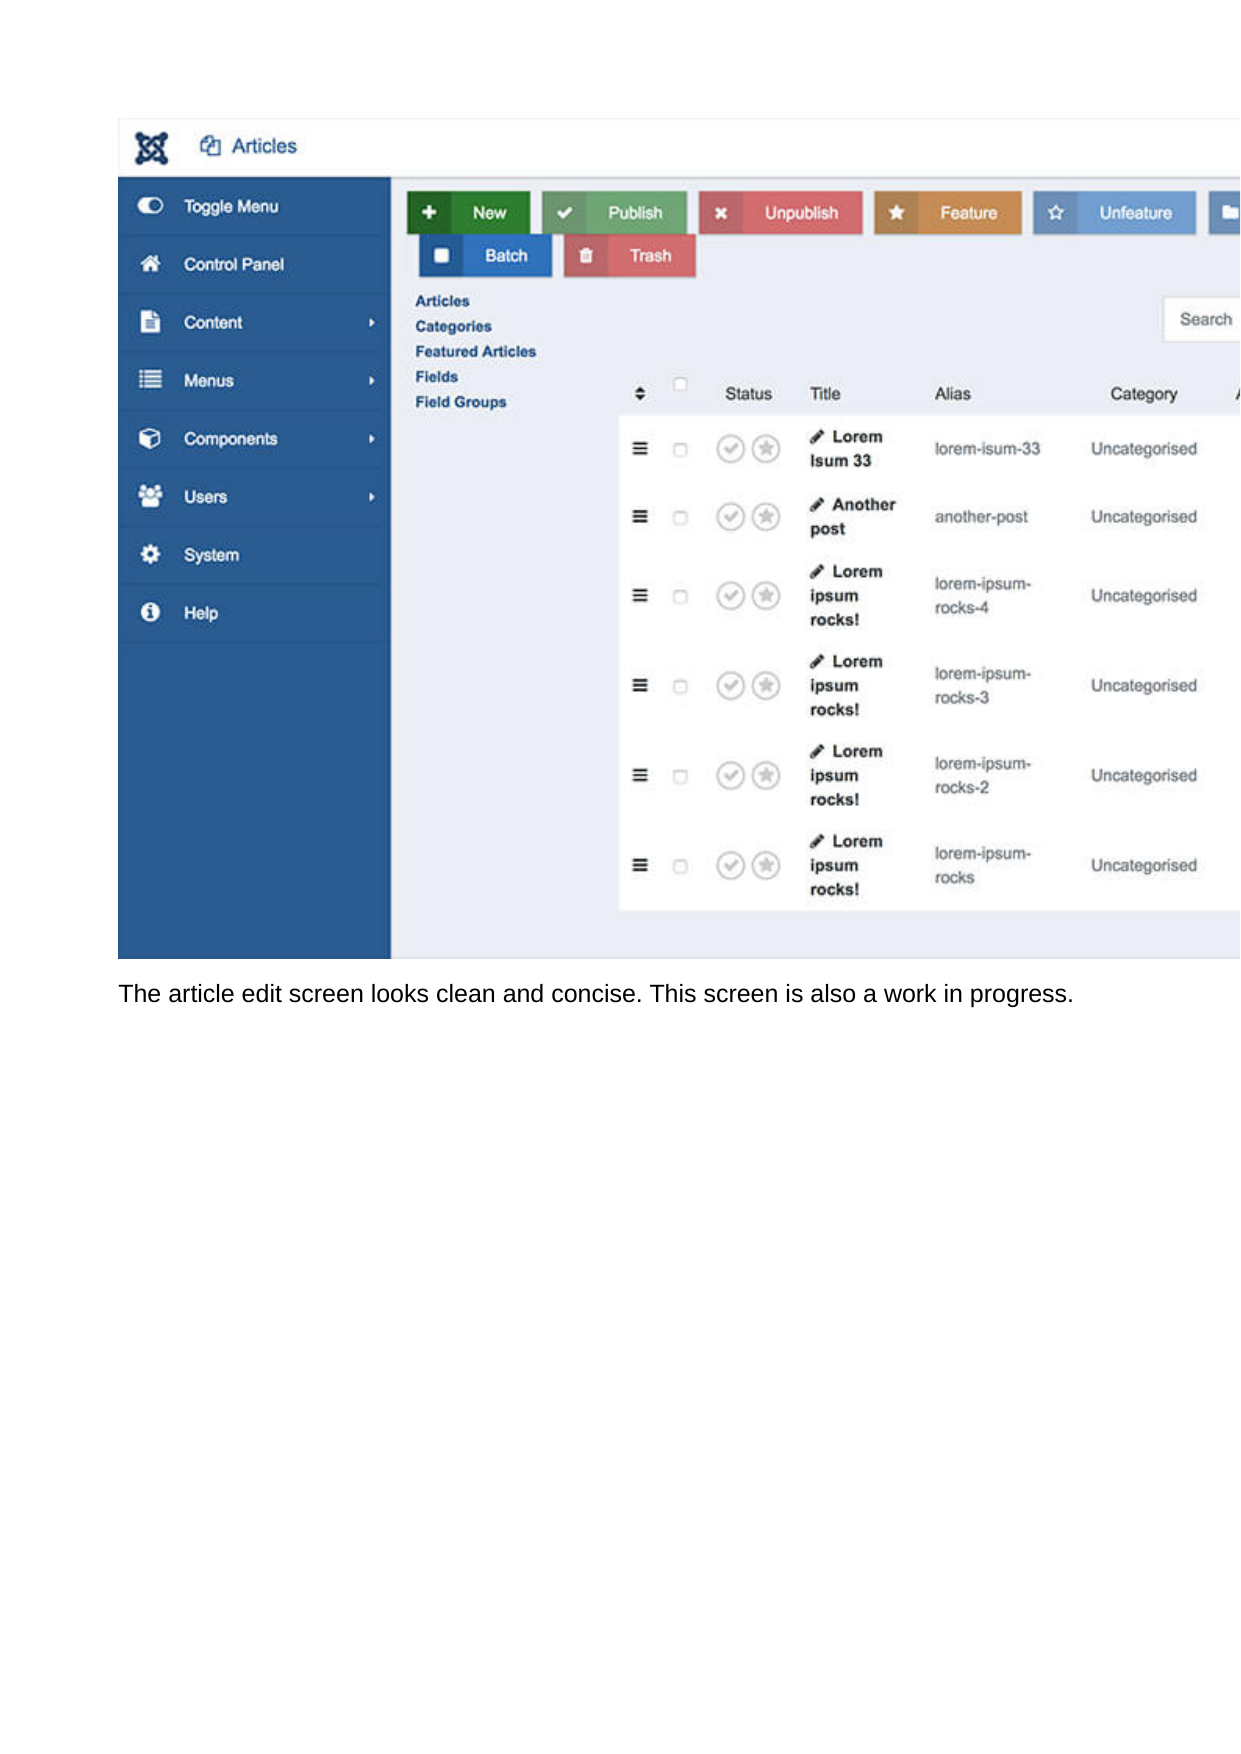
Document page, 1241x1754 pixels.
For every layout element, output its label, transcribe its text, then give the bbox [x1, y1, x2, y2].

picture [118, 118, 1241, 959]
text The article edit screen looks clean and concise. This screen is also a work in progress. [118, 979, 1122, 1008]
